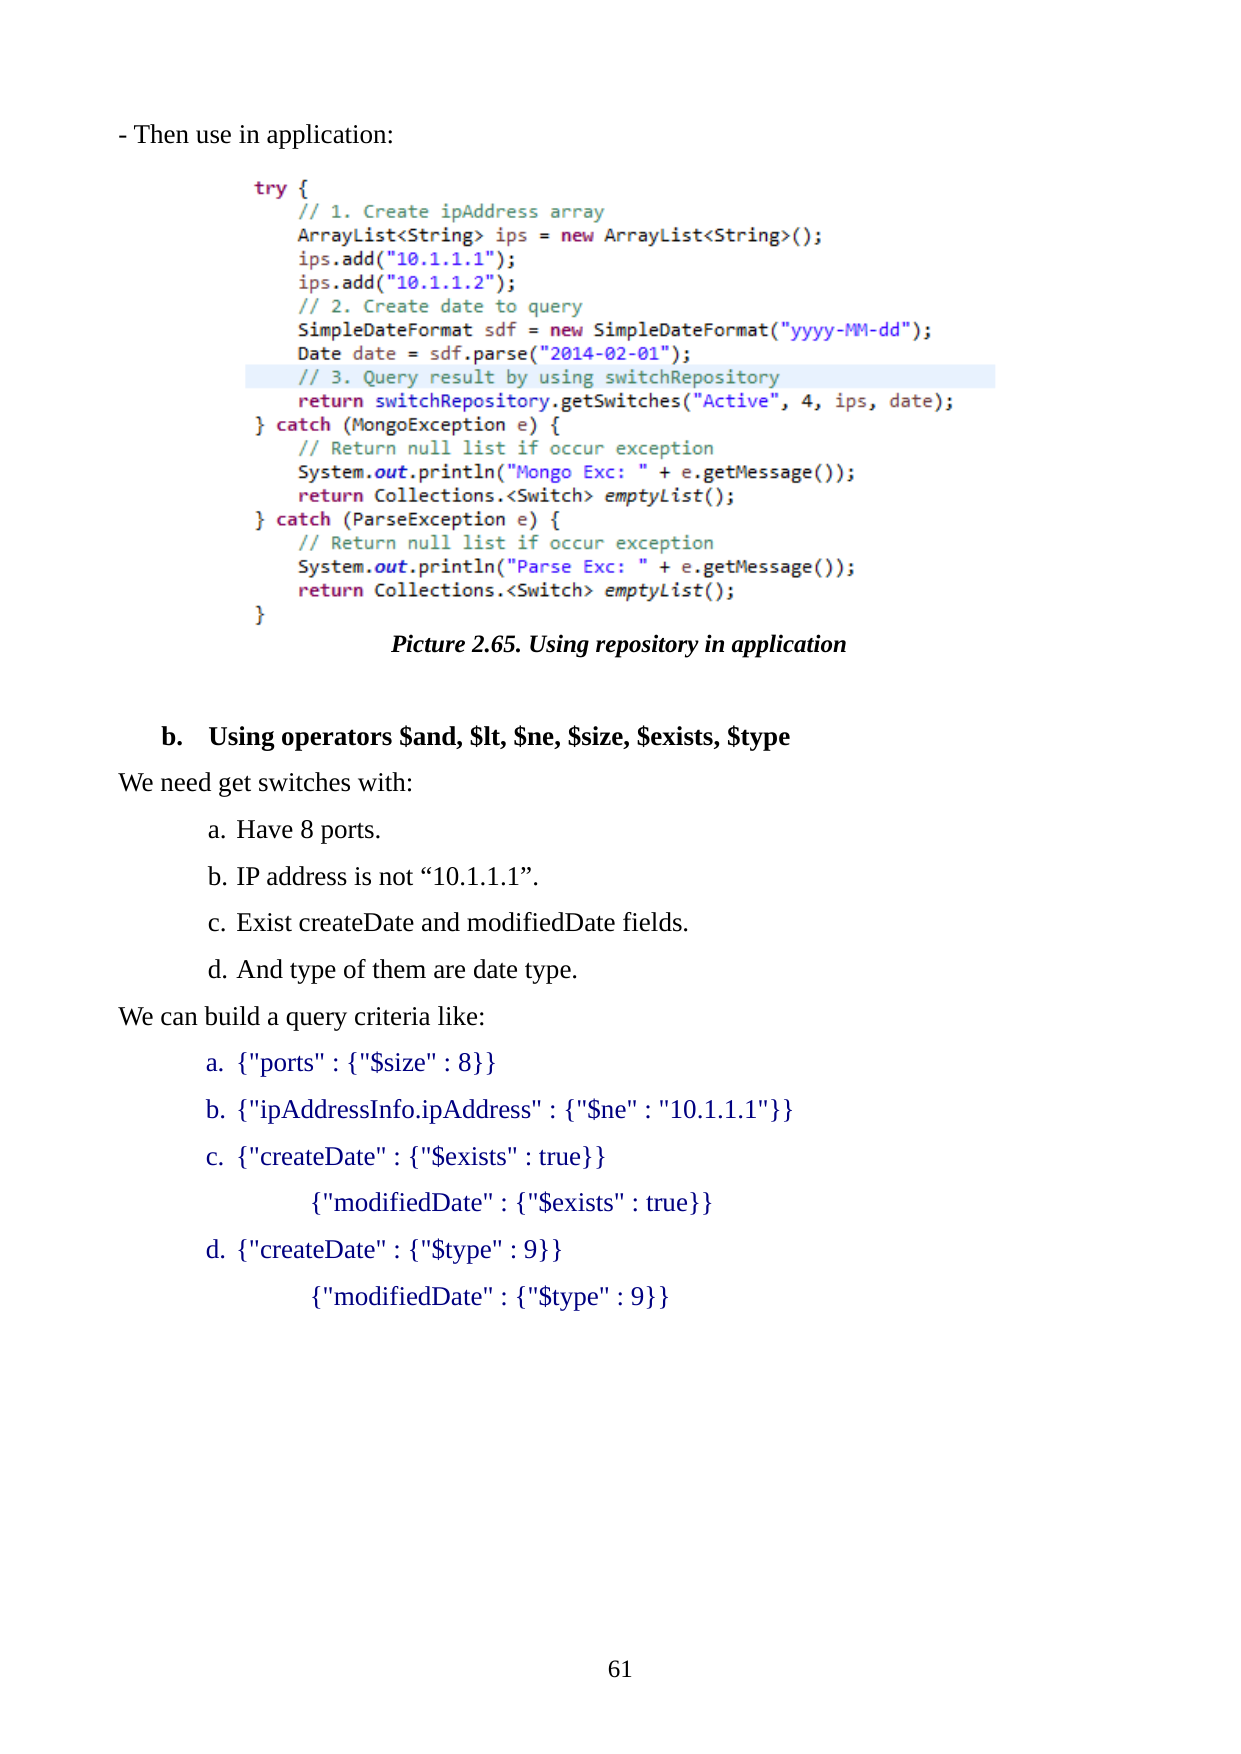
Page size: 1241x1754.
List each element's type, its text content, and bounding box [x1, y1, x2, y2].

list IP address is not “10.1.1.1”. [162, 860, 1122, 891]
list {"ports" : {"$size" : 8}} [162, 1047, 1122, 1078]
text Picture 2.65. Using repository in application [245, 629, 995, 658]
list And type of them are date type. [162, 953, 1122, 984]
text We need get switches with: [118, 767, 1122, 798]
list Have 8 ports. [162, 813, 1122, 844]
subtitle Using operators $and, $lt, $ne, $size, $exists, $type [161, 720, 1122, 751]
text We can build a query criteria like: [118, 1000, 1122, 1031]
list Exist createDate and modifiedDate fields. [162, 907, 1122, 938]
list {"ipAddressInfo.ipAddress" : {"$ne" : "10.1.1.1"}} [162, 1093, 1122, 1124]
list {"createDate" : {"$type" : 9}} {"modifiedDate" : {"$type" : 9}} [162, 1233, 1122, 1311]
list {"createDate" : {"$exists" : true}} {"modifiedDate" : {"$exists" : true}} [162, 1140, 1122, 1218]
text - Then use in application: [118, 118, 1122, 149]
